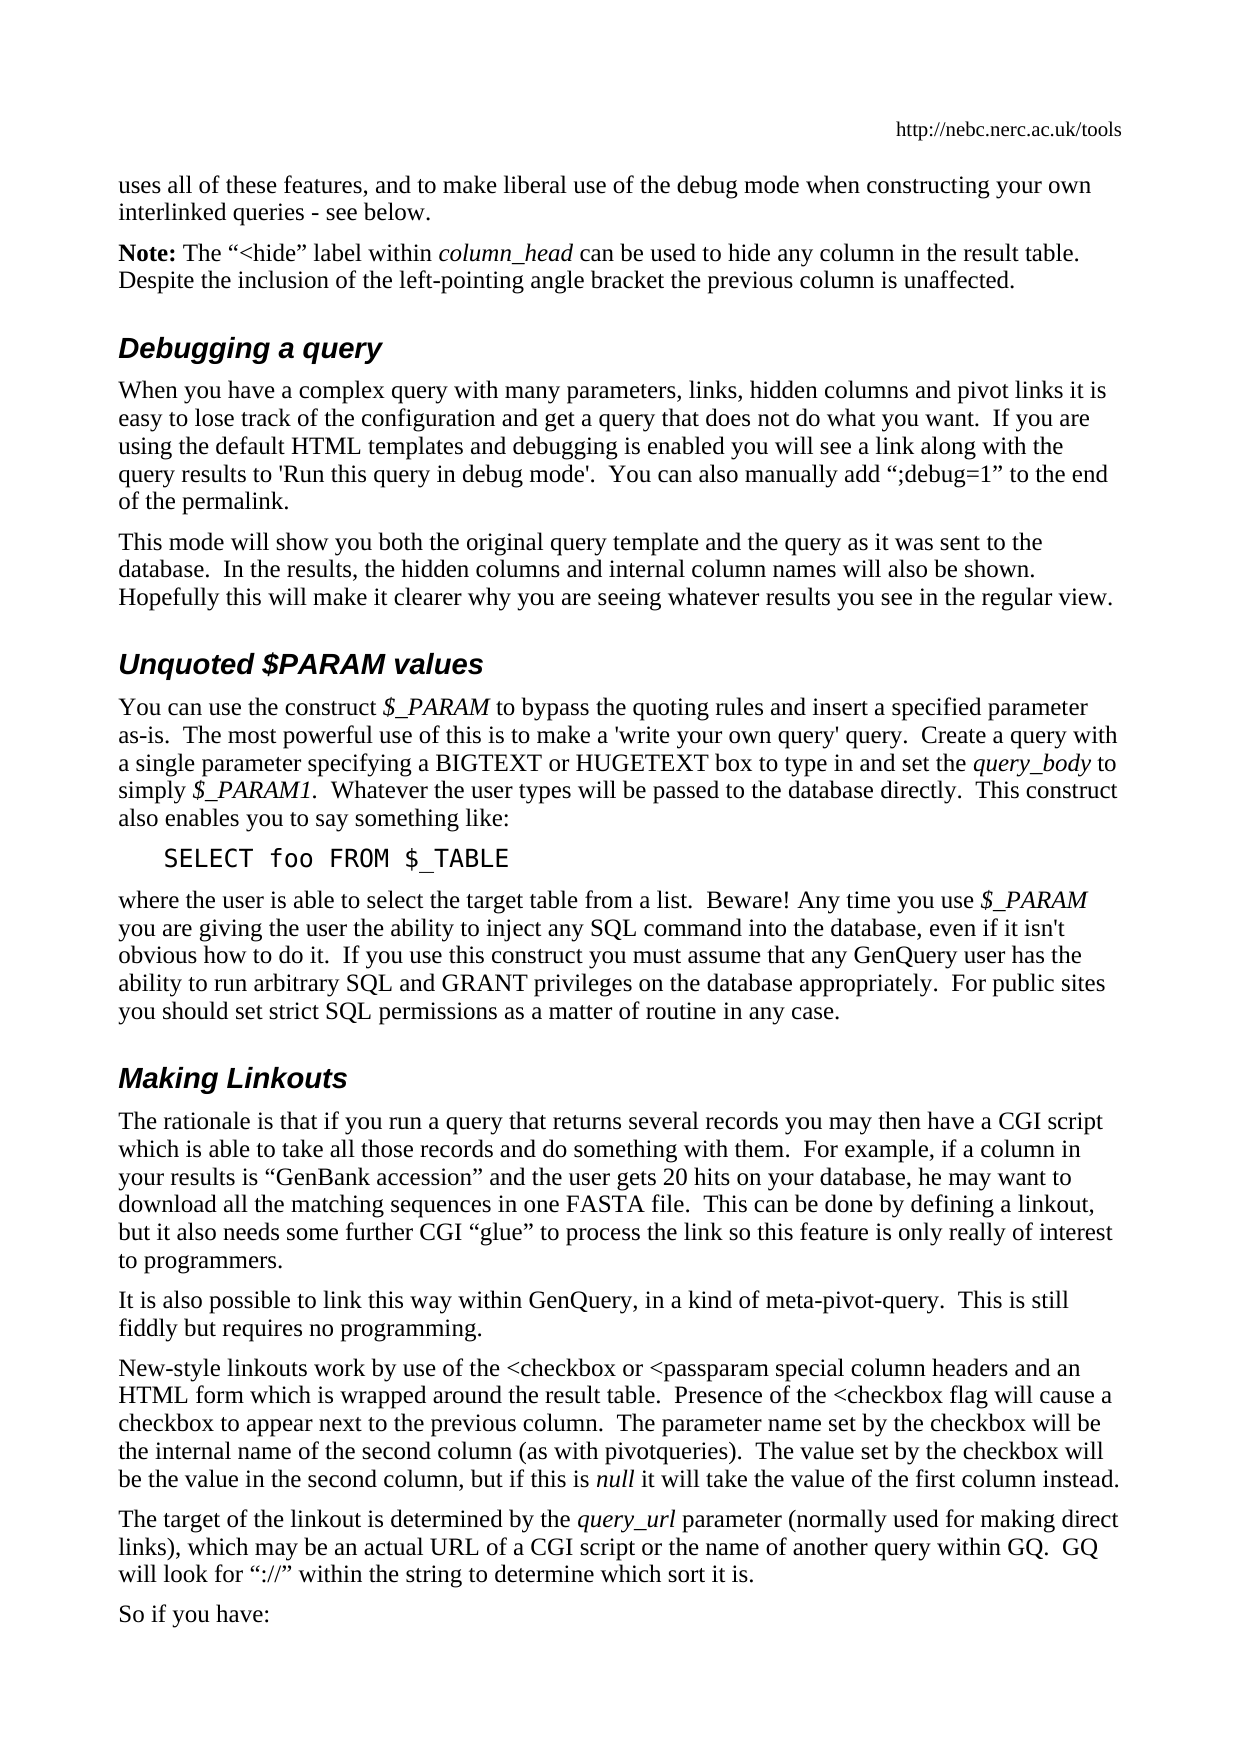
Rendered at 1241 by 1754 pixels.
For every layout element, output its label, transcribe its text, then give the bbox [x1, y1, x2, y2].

text Note: The “<hide” label within column_head can be used to hide any column in the result table. Despite the inclusion of the left-pointing angle bracket the previous column is unaffected. [118, 239, 1122, 294]
text You can use the construct $_PARAM to bypass the quoting rules and insert a specified parameter as-is. The most powerful use of this is to make a 'write your own query' query. Create a query with a single parameter specifying a BIGTEXT or HUGETEXT box to type in and set the query_body to simply $_PARAM1. Whatever the user types will be passed to the database directly. This construct also enables you to say something like: [118, 693, 1122, 832]
text The target of the linkout is determined by the query_url parameter (normally used for making direct links), which may be an actual URL of a CGI script or the name of another query within GQ. GQ will look for “://” within the string to determine which sort it is. [118, 1505, 1122, 1588]
text It is also possible to link this way within GenQuery, in a kind of meta-pivot-query. This is still fiddly but requires no programming. [118, 1286, 1122, 1341]
subtitle Unquoted $PARAM values [118, 648, 1122, 681]
text This mode will show you both the original query template and the query as it was sent to the database. In the results, the hidden columns and internal column names will also be shown. Hopefully this will make it clearer why you are seeing whatever results you see in the regular view. [118, 528, 1122, 611]
text New-style linkouts work by use of the <checkbox or <passparam special column headers and an HTML form which is wrapped around the result table. Presence of the <checkbox flag will cause a checkbox to appear next to the previous column. The parameter name set by the checkbox will be the internal name of the second column (as with pivotqueries). The value set by the checkbox will be the value in the second column, but if this is null it will take the value of the first column instead. [118, 1354, 1122, 1492]
text where the user is able to select the target table from a list. Beware! Any time you use $_PARAM you are giving the user the ability to inject any SQL command into the database, even if it isn't obvious how to do it. If you use this construct you must assume that any GenQuery user has the ability to run arbitrary SQL and GRANT privileges on the database appropriately. For public sites you should set strict SQL permissions as a matter of routine in any case. [118, 886, 1122, 1025]
text So if you have: [118, 1601, 1122, 1628]
subtitle Making Linkouts [118, 1062, 1122, 1095]
text When you have a complex query with many parameters, links, hidden columns and pivot links it is easy to lose track of the configuration and get a query that does not do what you want. If you are using the default HTML templates and debugging is enabled you will see a link along with the query results to 'Run this query in debug mode'. You can also manually add “;debug=1” to the end of the permalink. [118, 377, 1122, 515]
subtitle Debugging a query [118, 332, 1122, 364]
text SELECT foo FROM $_TABLE [118, 844, 1122, 874]
text The rationale is that if you run a query that returns several records you may then have a CGI script which is able to take all those records and do something with them. For example, if a column in your results is “GenBank accession” and the user gets 20 hits on your database, he may want to download all the matching sequences in one FASTA file. This can be done by defining a linkout, but it also needs some further CGI “glue” to process the link so this feature is only really of interest to programmers. [118, 1107, 1122, 1273]
text uses all of these features, and to make liberal use of the debug mode when constructing your own interlinked queries - see below. [118, 171, 1122, 226]
